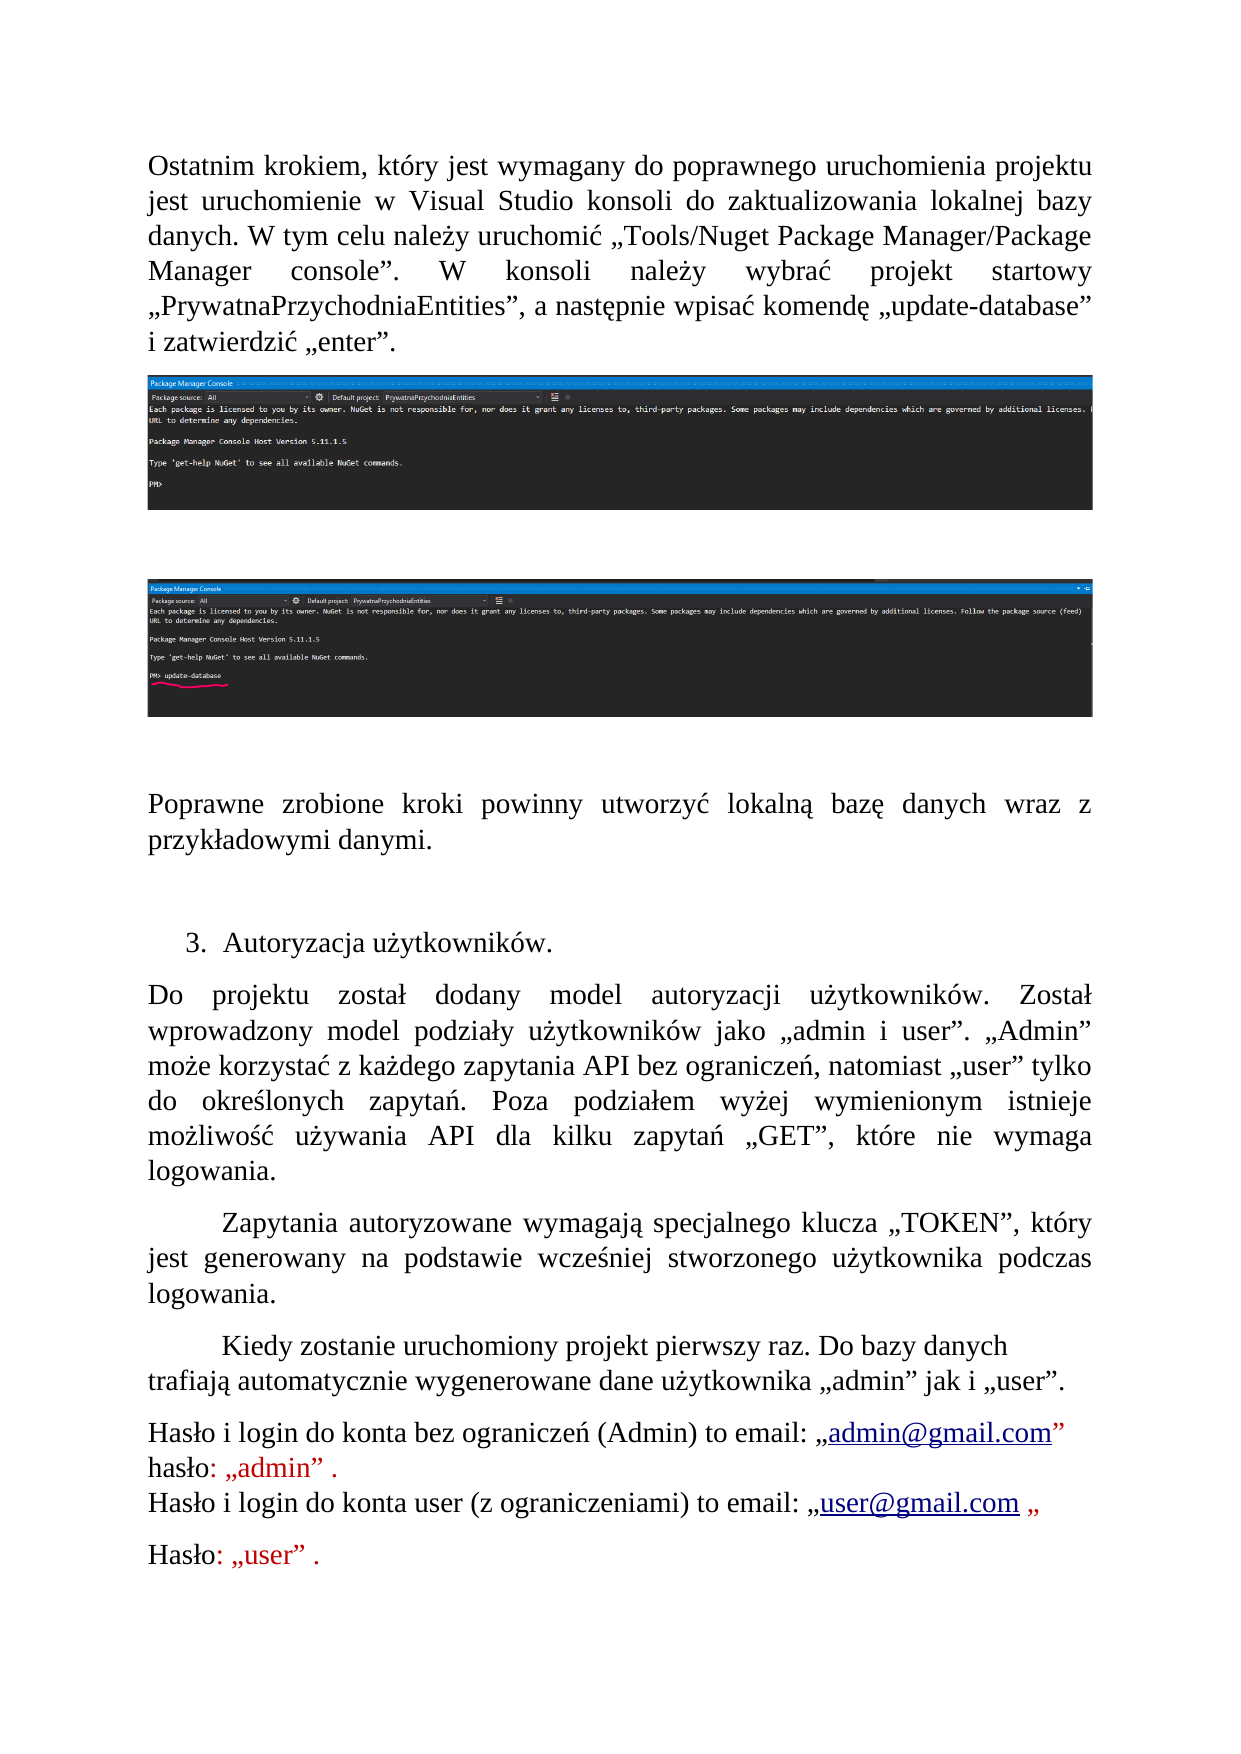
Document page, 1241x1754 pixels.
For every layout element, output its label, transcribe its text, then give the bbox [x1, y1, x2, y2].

text Do projektu został dodany model autoryzacji użytkowników. Został wprowadzony model podziały użytkowników jako „admin i user”. „Admin” może korzystać z każdego zapytania API bez ograniczeń, natomiast „user” tylko do określonych zapytań. Poza podziałem wyżej wymienionym istnieje możliwość używania API dla kilku zapytań „GET”, które nie wymaga logowania. [148, 977, 1093, 1187]
text Hasło i login do konta bez ograniczeń (Admin) to email: „admin@gmail.com” hasło: „admin” . Hasło i login do konta user (z ograniczeniami) to email: „user@gmail.com „ [148, 1415, 1093, 1519]
text Ostatnim krokiem, który jest wymagany do poprawnego uruchomienia projektu jest uruchomienie w Visual Studio konsoli do zaktualizowania lokalnej bazy danych. W tym celu należy uruchomić „Tools/Nuget Package Manager/Package Manager console”. W konsoli należy wybrać projekt startowy „PrywatnaPrzychodniaEntities”, a następnie wpisać komendę „update-database” i zatwierdzić „enter”. [148, 148, 1093, 357]
text Kiedy zostanie uruchomiony projekt pierwszy raz. Do bazy danych trafiają automatycznie wygenerowane dane użytkownika „admin” jak i „user”. [148, 1328, 1093, 1396]
text Hasło: „user” . [148, 1537, 1093, 1571]
text Poprawne zrobione kroki powinny utworzyć lokalną bazę danych wraz z przykładowymi danymi. [148, 787, 1093, 855]
text Zapytania autoryzowane wymagają specjalnego klucza „TOKEN”, który jest generowany na podstawie wcześniej stworzonego użytkownika podczas logowania. [148, 1205, 1093, 1309]
list Autoryzacja użytkowników. [185, 926, 1093, 959]
